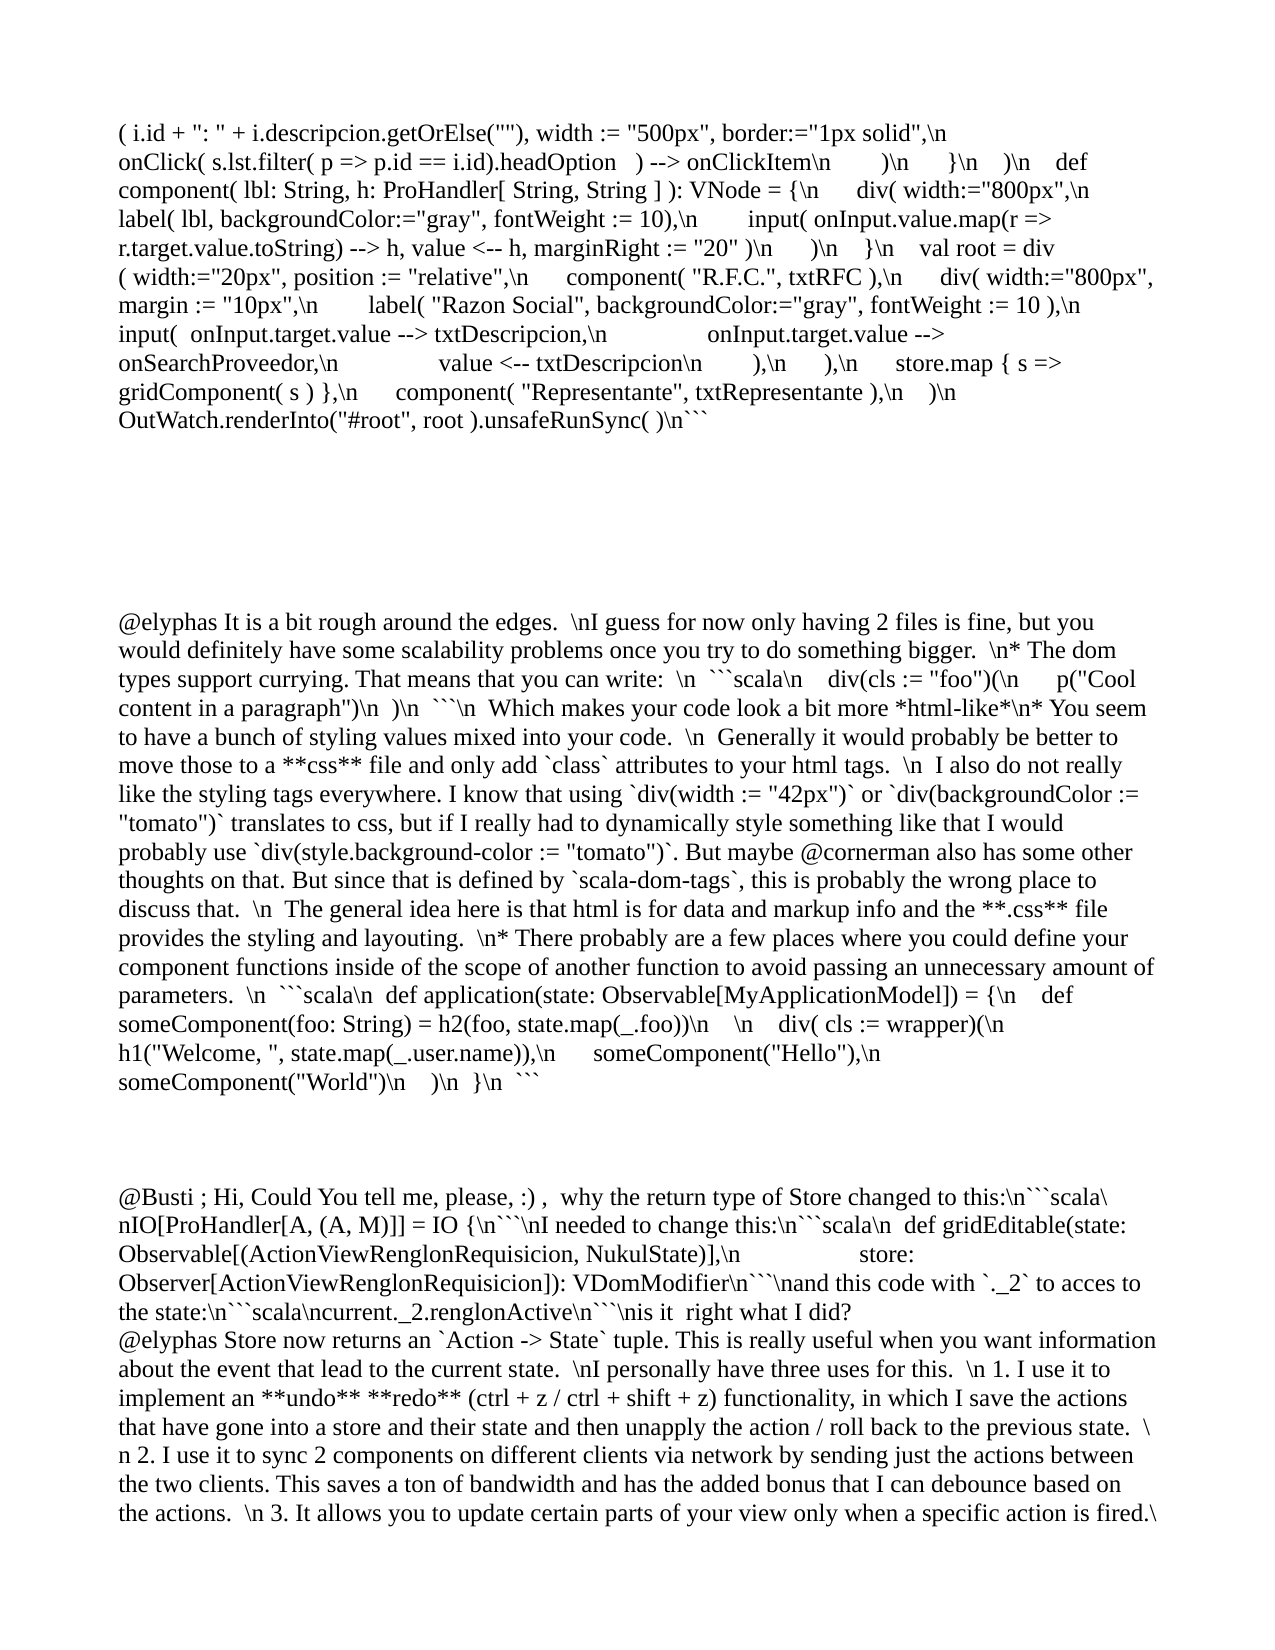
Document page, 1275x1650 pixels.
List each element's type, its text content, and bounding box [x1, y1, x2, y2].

text @elyphas It is a bit rough around the edges. \nI guess for now only having 2 files is fine, but you would definitely have some scalability problems once you try to do something bigger. \n* The dom types support currying. That means that you can write: \n ```scala\n div(cls := "foo")(\n p("Cool content in a paragraph")\n )\n ```\n Which makes your code look a bit more *html-like*\n* You seem to have a bunch of styling values mixed into your code. \n Generally it would probably be better to move those to a **css** file and only add `class` attributes to your html tags. \n I also do not really like the styling tags everywhere. I know that using `div(width := "42px")` or `div(backgroundColor := "tomato")` translates to css, but if I really had to dynamically style something like that I would probably use `div(style.background-color := "tomato")`. But maybe @cornerman also has some other thoughts on that. But since that is defined by `scala-dom-tags`, this is probably the wrong place to discuss that. \n The general idea here is that html is for data and markup info and the **.css** file provides the styling and layouting. \n* There probably are a few places where you could define your component functions inside of the scope of another function to avoid passing an unnecessary amount of parameters. \n ```scala\n def application(state: Observable[MyApplicationModel]) = {\n def someComponent(foo: String) = h2(foo, state.map(_.foo))\n \n div( cls := wrapper)(\n h1("Welcome, ", state.map(_.user.name)),\n someComponent("Hello"),\n someComponent("World")\n )\n }\n ``` [118, 607, 1157, 1096]
text ( i.id + ": " + i.descripcion.getOrElse(""), width := "500px", border:="1px solid",\n onClick( s.lst.filter( p => p.id == i.id).headOption ) --> onClickItem\n )\n }\n )\n def component( lbl: String, h: ProHandler[ String, String ] ): VNode = {\n div( width:="800px",\n label( lbl, backgroundColor:="gray", fontWeight := 10),\n input( onInput.value.map(r => r.target.value.toString) --> h, value <-- h, marginRight := "20" )\n )\n }\n val root = div ( width:="20px", position := "relative",\n component( "R.F.C.", txtRFC ),\n div( width:="800px", margin := "10px",\n label( "Razon Social", backgroundColor:="gray", fontWeight := 10 ),\n input( onInput.target.value --> txtDescripcion,\n onInput.target.value --> onSearchProveedor,\n value <-- txtDescripcion\n ),\n ),\n store.map { s => gridComponent( s ) },\n component( "Representante", txtRepresentante ),\n )\n OutWatch.renderInto("#root", root ).unsafeRunSync( )\n``` [118, 118, 1157, 434]
text @Busti ; Hi, Could You tell me, please, :) , why the return type of Store changed to this:\n```scala\nIO[ProHandler[A, (A, M)]] = IO {\n```\nI needed to change this:\n```scala\n def gridEditable(state: Observable[(ActionViewRenglonRequisicion, NukulState)],\n store: Observer[ActionViewRenglonRequisicion]): VDomModifier\n```\nand this code with `._2` to acces to the state:\n```scala\ncurrent._2.renglonActive\n```\nis it right what I did? [118, 1182, 1157, 1326]
text @elyphas Store now returns an `Action -> State` tuple. This is really useful when you want information about the event that lead to the current state. \nI personally have three uses for this. \n 1. I use it to implement an **undo** **redo** (ctrl + z / ctrl + shift + z) functionality, in which I save the actions that have gone into a store and their state and then unapply the action / roll back to the previous state. \n 2. I use it to sync 2 components on different clients via network by sending just the actions between the two clients. This saves a ton of bandwidth and has the added bonus that I can debounce based on the actions. \n 3. It allows you to update certain parts of your view only when a specific action is fired.\ [118, 1326, 1157, 1527]
